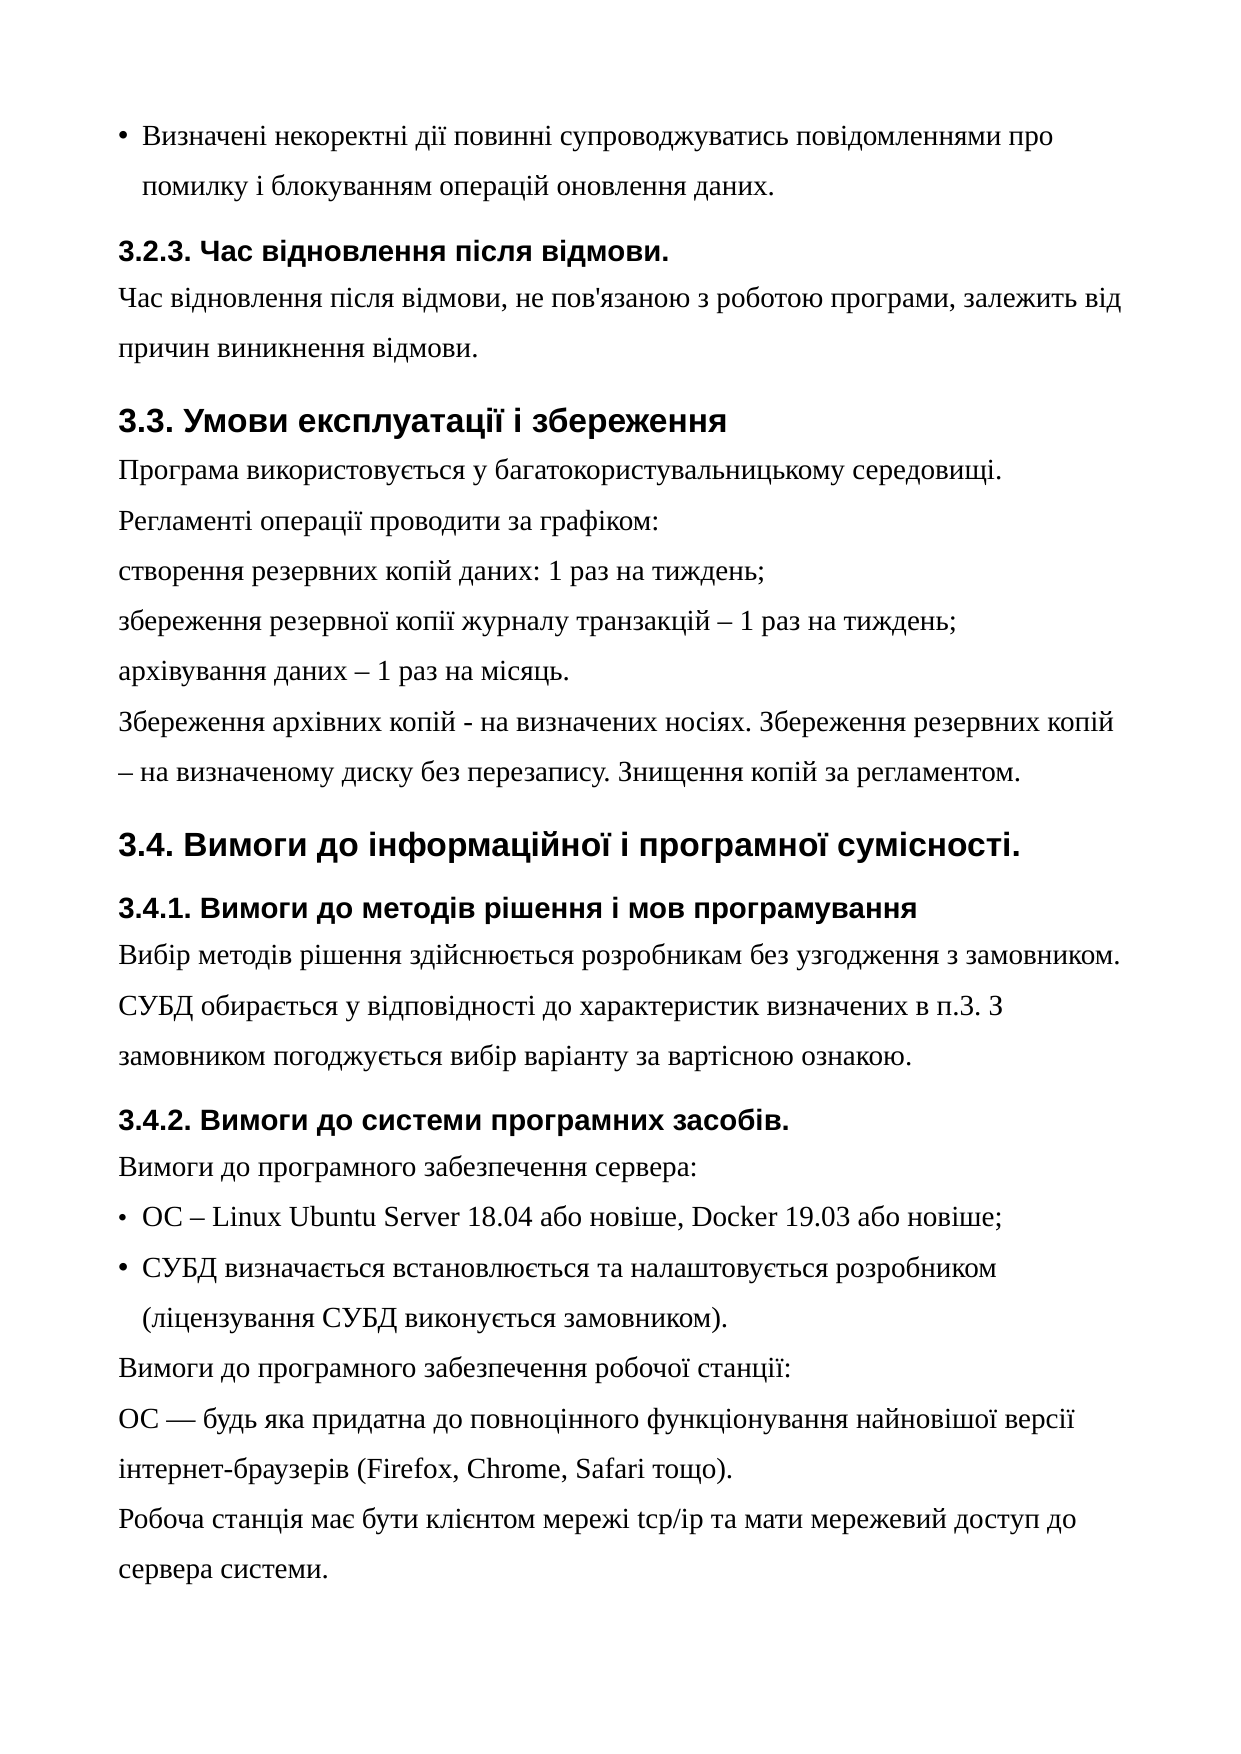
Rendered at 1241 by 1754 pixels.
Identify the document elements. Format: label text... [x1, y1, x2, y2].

text Збереження архівних копій - на визначених носіях. Збереження резервних копій – на визначеному диску без перезапису. Знищення копій за регламентом. [118, 704, 1122, 788]
list Визначені некоректні дії повинні супроводжуватись повідомленнями про помилку і блокуванням операцій оновлення даних. [118, 118, 1122, 202]
text ОС — будь яка придатна до повноцінного функціонування найновішої версії інтернет-браузерів (Firefox, Chrome, Safari тощо). [118, 1401, 1122, 1484]
text Час відновлення після відмови, не пов'язаною з роботою програми, залежить від причин виникнення відмови. [118, 280, 1122, 363]
subtitle 3.3. Умови експлуатації і збереження [118, 401, 1122, 440]
text Вибір методів рішення здійснюється розробникам без узгодження з замовником. СУБД обирається у відповідності до характеристик визначених в п.3. З замовником погоджується вибір варіанту за вартісною ознакою. [118, 937, 1122, 1071]
subtitle 3.4.2. Вимоги до системи програмних засобів. [118, 1103, 1122, 1137]
text Вимоги до програмного забезпечення сервера: [118, 1149, 1122, 1183]
text збереження резервної копії журналу транзакцій – 1 раз на тиждень; [118, 603, 1122, 637]
text створення резервних копій даних: 1 раз на тиждень; [118, 553, 1122, 586]
subtitle 3.4.1. Вимоги до методів рішення і мов програмування [118, 891, 1122, 925]
subtitle 3.2.3. Час відновлення після відмови. [118, 233, 1122, 267]
list ОС – Linux Ubuntu Server 18.04 або новіше, Docker 19.03 або новіше; [118, 1199, 1122, 1233]
text Робоча станція має бути клієнтом мережі tcp/ip та мати мережевий доступ до сервера системи. [118, 1501, 1122, 1585]
text Вимоги до програмного забезпечення робочої станції: [118, 1350, 1122, 1384]
text Програма використовується у багатокористувальницькому середовищі. Регламенті операції проводити за графіком: [118, 452, 1122, 536]
subtitle 3.4. Вимоги до інформаційної і програмної сумісності. [118, 825, 1122, 864]
list СУБД визначається встановлюється та налаштовується розробником (ліцензування СУБД виконується замовником). [118, 1250, 1122, 1334]
text архівування даних – 1 раз на місяць. [118, 653, 1122, 687]
